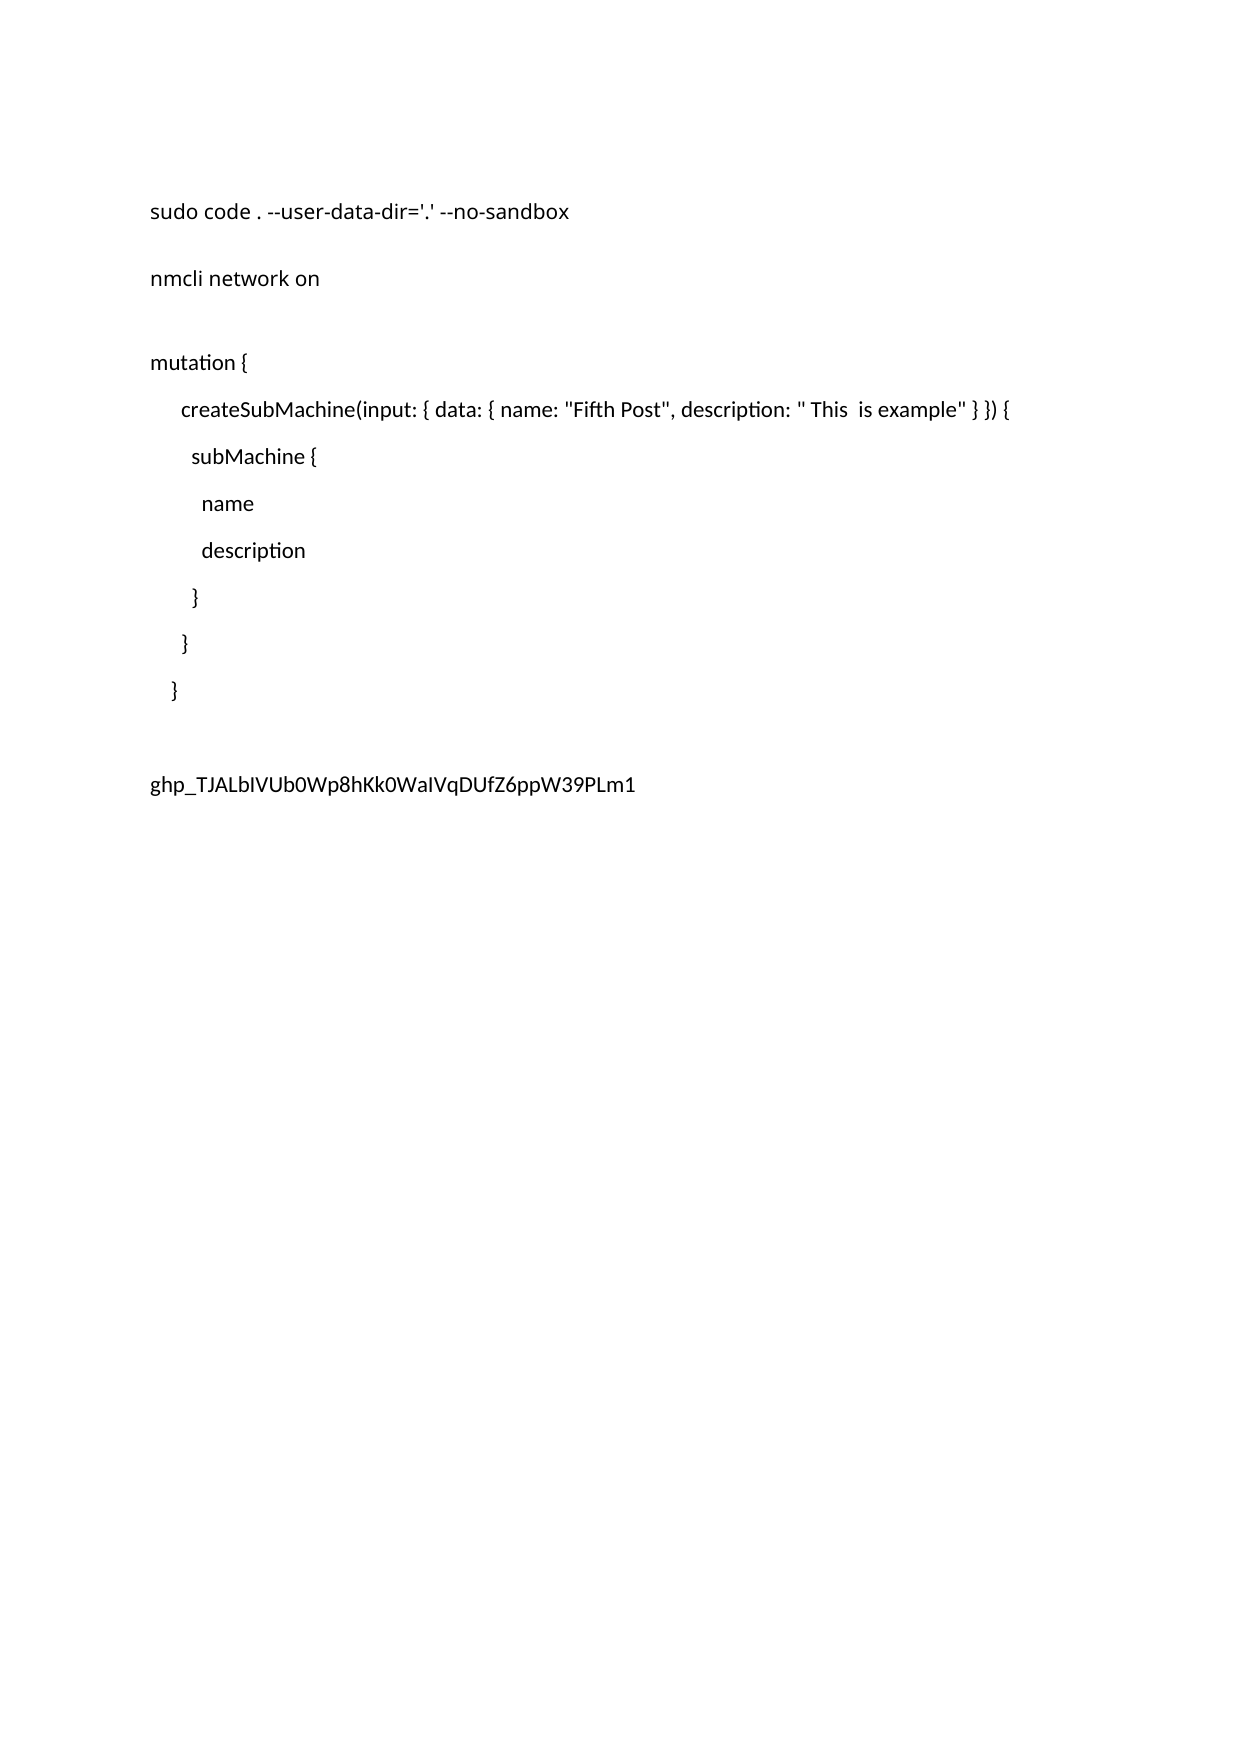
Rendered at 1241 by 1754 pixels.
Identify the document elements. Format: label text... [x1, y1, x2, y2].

text nmcli network on [150, 264, 1090, 293]
text 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 [150, 770, 1090, 798]
text } [150, 676, 1090, 704]
text } [150, 583, 1090, 611]
text } [150, 629, 1090, 657]
text description [150, 536, 1090, 564]
text name [150, 489, 1090, 517]
text subMachine { [150, 442, 1090, 470]
text createSubMachine(input: { data: { name: "Fifth Post", description: " This is example" } }) { [150, 395, 1090, 423]
text sudo code . --user-data-dir='.' --no-sandbox [150, 197, 1090, 225]
text mutation { [150, 348, 1090, 376]
